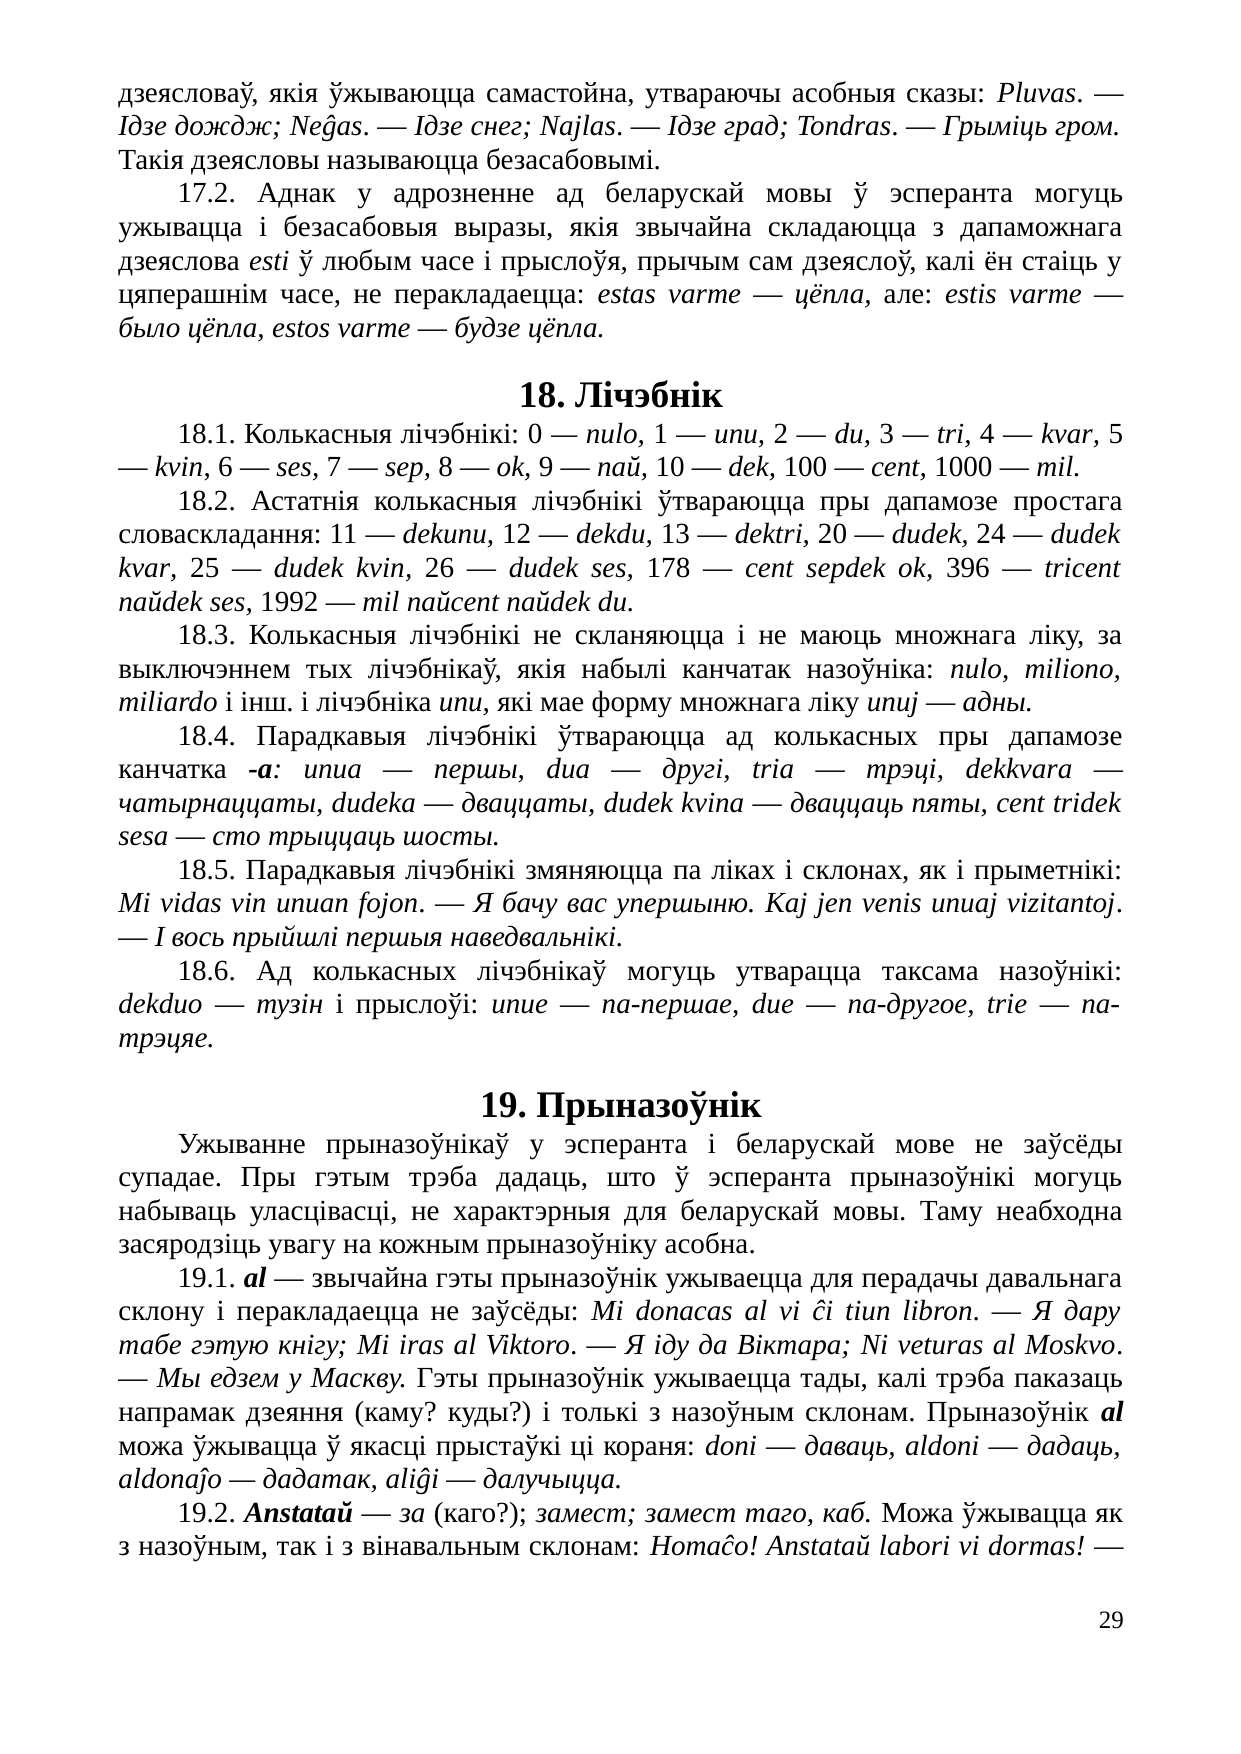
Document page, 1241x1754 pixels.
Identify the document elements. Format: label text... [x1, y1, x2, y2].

subtitle 18. Лічэбнік [118, 373, 1123, 416]
subtitle 19. Прыназоўнік [118, 1083, 1123, 1126]
text 18.6. Ад колькасных лічэбнікаў могуць утварацца таксама назоўнікі: dekduo — тузін і прыслоўі: unue — па-першае, due — па-другое, trie — па-трэцяе. [118, 953, 1123, 1053]
text 18.4. Парадкавыя лічэбнікі ўтвараюцца ад колькасных пры дапамозе канчатка -a: unua — першы, dua — другі, tria — трэці, dekkvara — чатырнаццаты, dudeka — дваццаты, dudek kvina — дваццаць пяты, cent tridek sesa — сто трыццаць шосты. [118, 718, 1123, 852]
text 18.1. Колькасныя лічэбнікі: 0 — nulo, 1 — unu, 2 — du, 3 — tri, 4 — kvar, 5 — kvin, 6 — ses, 7 — sep, 8 — ok, 9 — naŭ, 10 — dek, 100 — cent, 1000 — mil. [118, 416, 1123, 483]
text 18.5. Парадкавыя лічэбнікі змяняюцца па ліках і склонах, як і прыметнікі: Mi vidas vin unuan fojon. — Я бачу вас упершыню. Kaj jen venis unuaj vizitantoj. — І вось прыйшлі першыя наведвальнікі. [118, 852, 1123, 953]
text 19.2. Anstataŭ — за (каго?); замест; замест таго, каб. Можа ўжывацца як з назоўным, так і з вінавальным склонам: Homaĉo! Anstataŭ labori vi dormas! — [118, 1495, 1123, 1562]
text 19.1. al — звычайна гэты прыназоўнік ужываецца для перадачы давальнага склону і перакладаецца не заўсёды: Mi donacas al vi ĉi tiun libron. — Я дару табе гэтую кнігу; Mi iras al Viktoro. — Я іду да Віктара; Ni veturas al Moskvo. — Мы едзем у Маскву. Гэты прыназоўнік ужываецца тады, калі трэба паказаць напрамак дзеяння (каму? куды?) і толькі з назоўным склонам. Прыназоўнік al можа ўжывацца ў якасці прыстаўкі ці кораня: doni — даваць, aldoni — дадаць, aldonaĵo — дадатак, aliĝi — далучыцца. [118, 1260, 1123, 1495]
text 18.3. Колькасныя лічэбнікі не скланяюцца і не маюць множнага ліку, за выключэннем тых лічэбнікаў, якія набылі канчатак назоўніка: nulo, miliono, miliardo і інш. і лічэбніка unu, які мае форму множнага ліку unuj — адны. [118, 617, 1123, 718]
text 17.2. Аднак у адрозненне ад беларускай мовы ў эсперанта могуць ужывацца і безасабовыя выразы, якія звычайна складаюцца з дапаможнага дзеяслова esti ў любым часе і прыслоўя, прычым сам дзеяслоў, калі ён стаіць у цяперашнім часе, не перакладаецца: estas varme — цёпла, але: estis varme — было цёпла, estos varme — будзе цёпла. [118, 176, 1123, 343]
text Ужыванне прыназоўнікаў у эсперанта і беларускай мове не заўсёды супадае. Пры гэтым трэба дадаць, што ў эсперанта прыназоўнікі могуць набываць уласцівасці, не характэрныя для беларускай мовы. Таму неабходна засяродзіць увагу на кожным прыназоўніку асобна. [118, 1126, 1123, 1260]
text 18.2. Астатнія колькасныя лічэбнікі ўтвараюцца пры дапамозе простага словаскладання: 11 — dekunu, 12 — dekdu, 13 — dektri, 20 — dudek, 24 — dudek kvar, 25 — dudek kvin, 26 — dudek ses, 178 — cent sepdek ok, 396 — tricent naŭdek ses, 1992 — mil naŭcent naŭdek du. [118, 483, 1123, 617]
text дзеясловаў, якія ўжываюцца самастойна, утвараючы асобныя сказы: Pluvas. — Ідзе дождж; Neĝas. — Ідзе снег; Najlas. — Ідзе град; Tondras. — Грыміць гром. Такія дзеясловы называюцца безасабовымі. [118, 75, 1123, 176]
